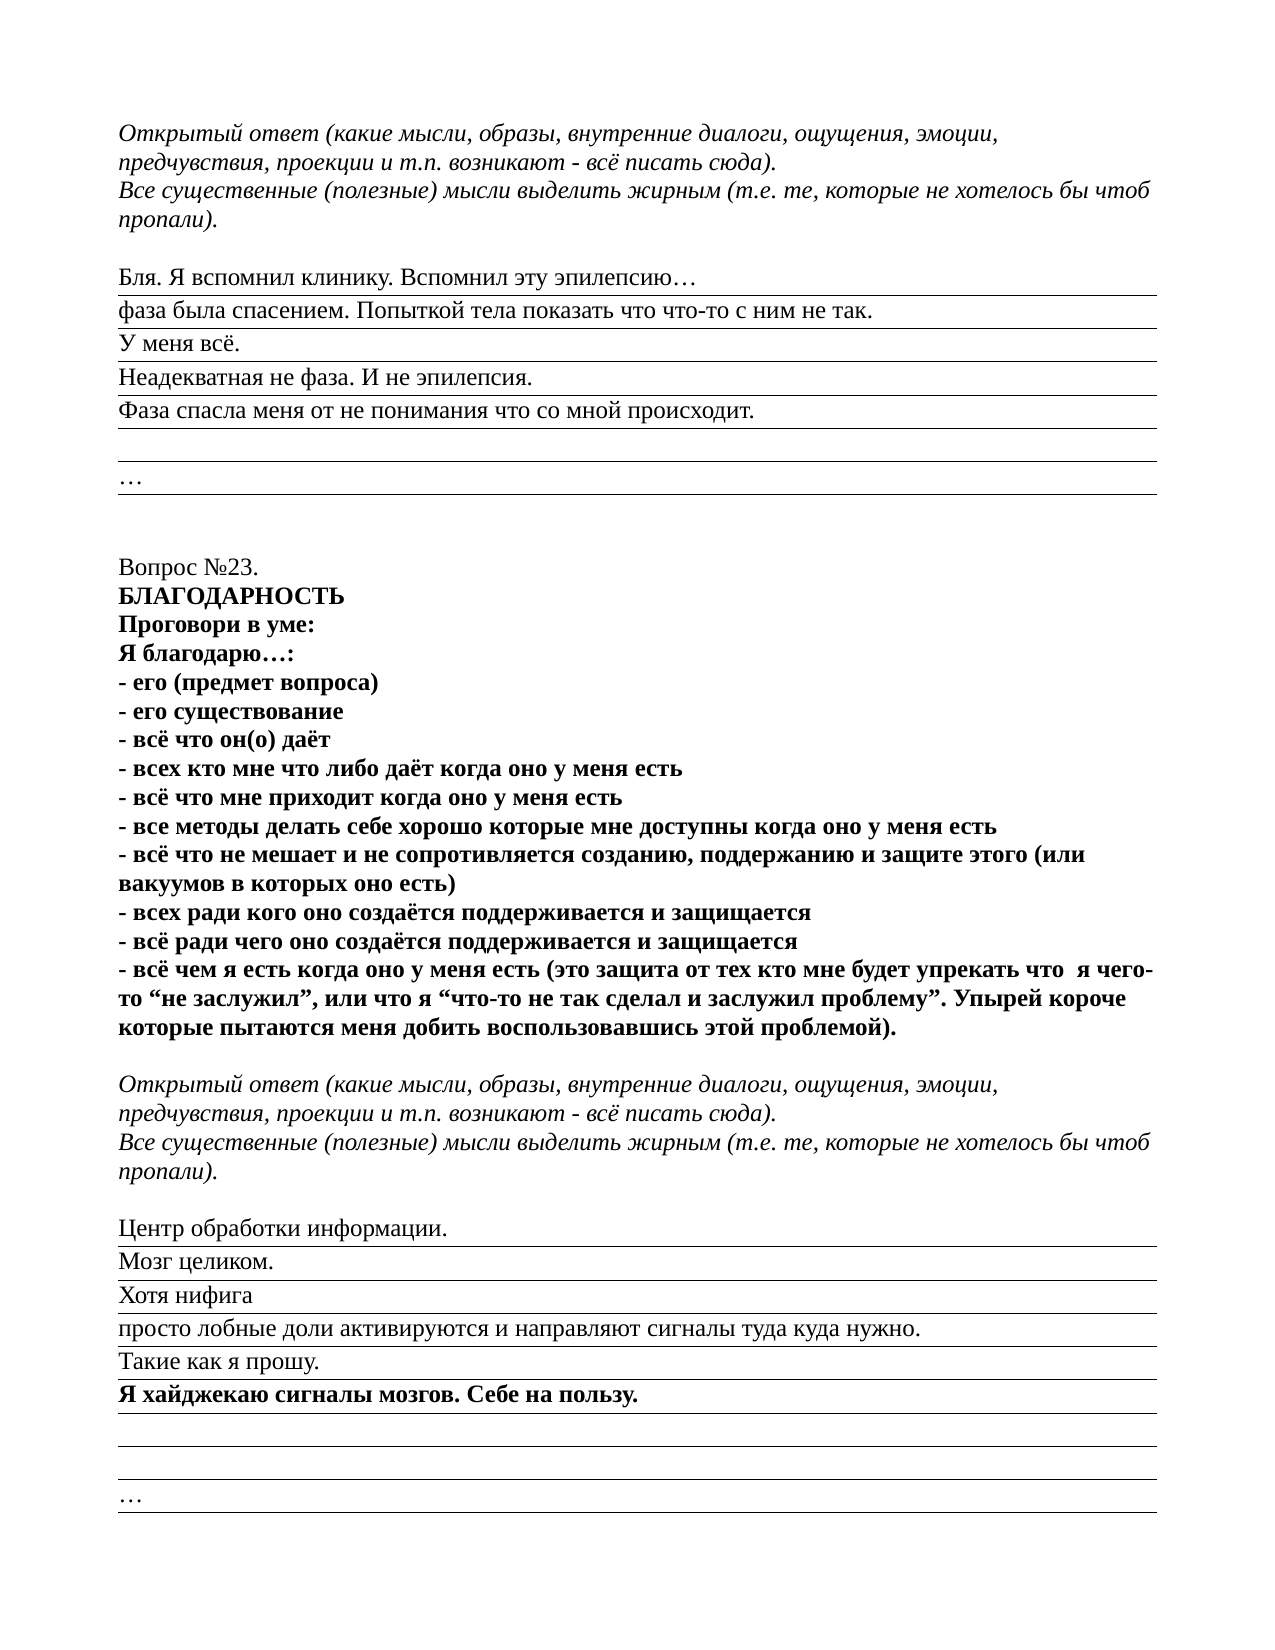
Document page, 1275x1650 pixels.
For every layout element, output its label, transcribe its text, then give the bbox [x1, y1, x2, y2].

text - его (предмет вопроса) [118, 667, 1157, 696]
text БЛАГОДАРНОСТЬ [118, 581, 1157, 609]
text Мозг целиком. [118, 1247, 1157, 1280]
text Центр обработки информации. [118, 1213, 1157, 1246]
text … [118, 462, 1157, 494]
text Бля. Я вспомнил клинику. Вспомнил эту эпилепсию… [118, 262, 1157, 295]
text Все существенные (полезные) мысли выделить жирным (т.е. те, которые не хотелось бы чтоб пропали). [118, 1127, 1157, 1184]
text Проговори в уме: [118, 609, 1157, 638]
text - всё чем я есть когда оно у меня есть (это защита от тех кто мне будет упрекать что я чего-то “не заслужил”, или что я “что-то не так сделал и заслужил проблему”. Упырей короче которые пытаются меня добить воспользовавшись этой проблемой). [118, 954, 1157, 1041]
text Открытый ответ (какие мысли, образы, внутренние диалоги, ощущения, эмоции, предчувствия, проекции и т.п. возникают - всё писать сюда). [118, 118, 1157, 176]
text Неадекватная не фаза. И не эпилепсия. [118, 362, 1157, 395]
text - всех кто мне что либо даёт когда оно у меня есть [118, 753, 1157, 782]
text - всё что не мешает и не сопротивляется созданию, поддержанию и защите этого (или вакуумов в которых оно есть) [118, 839, 1157, 897]
text - всё ради чего оно создаётся поддерживается и защищается [118, 926, 1157, 954]
text Такие как я прошу. [118, 1347, 1157, 1379]
text У меня всё. [118, 329, 1157, 361]
text просто лобные доли активируются и направляют сигналы туда куда нужно. [118, 1314, 1157, 1346]
text Вопрос №23. [118, 552, 1157, 581]
text - всё что мне приходит когда оно у меня есть [118, 782, 1157, 811]
text Я хайджекаю сигналы мозгов. Себе на пользу. [118, 1380, 1157, 1413]
text - всё что он(о) даёт [118, 724, 1157, 753]
text фаза была спасением. Попыткой тела показать что что-то с ним не так. [118, 296, 1157, 328]
text … [118, 1480, 1157, 1512]
text Я благодарю…: [118, 638, 1157, 667]
text - все методы делать себе хорошо которые мне доступны когда оно у меня есть [118, 811, 1157, 839]
text - всех ради кого оно создаётся поддерживается и защищается [118, 897, 1157, 926]
text Все существенные (полезные) мысли выделить жирным (т.е. те, которые не хотелось бы чтоб пропали). [118, 176, 1157, 233]
text Фаза спасла меня от не понимания что со мной происходит. [118, 396, 1157, 428]
text Хотя нифига [118, 1281, 1157, 1313]
text Открытый ответ (какие мысли, образы, внутренние диалоги, ощущения, эмоции, предчувствия, проекции и т.п. возникают - всё писать сюда). [118, 1069, 1157, 1127]
text - его существование [118, 696, 1157, 724]
